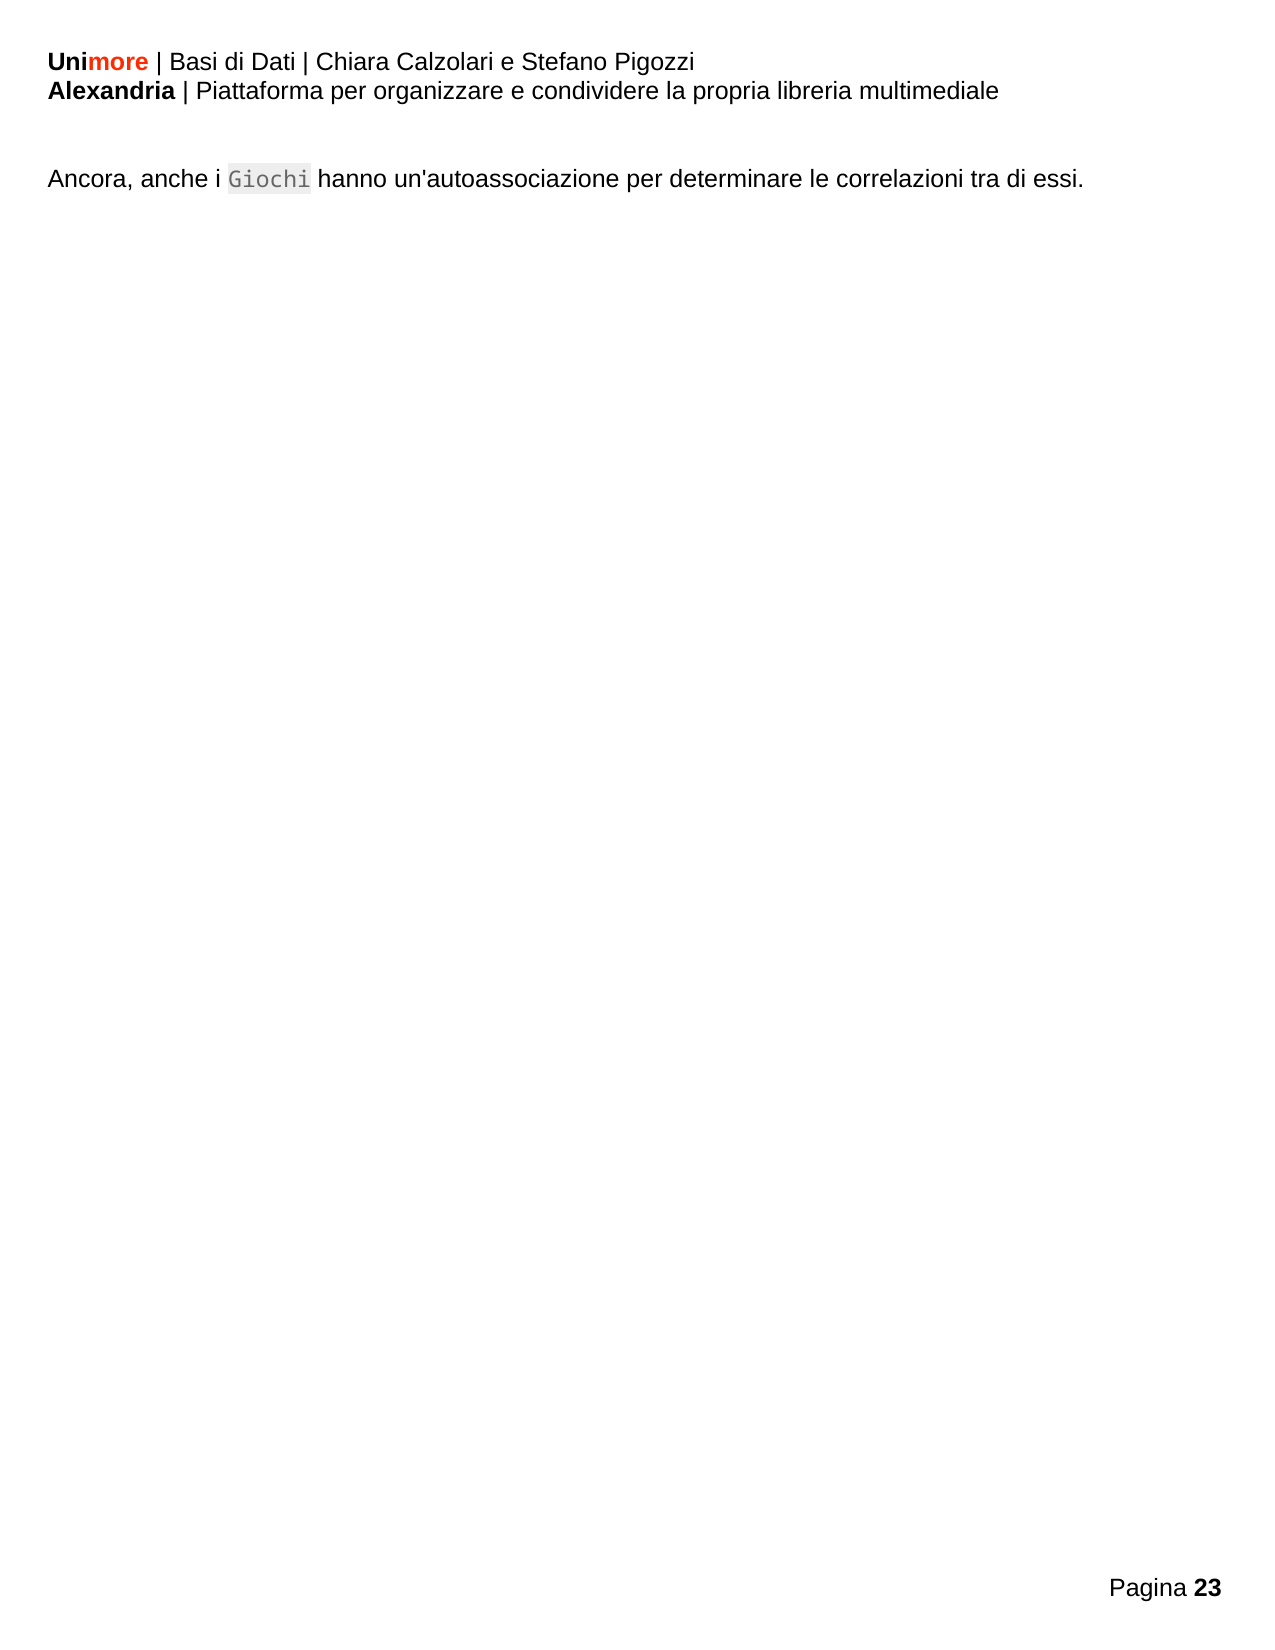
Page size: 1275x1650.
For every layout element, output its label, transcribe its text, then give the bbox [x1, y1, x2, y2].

text Ancora, anche i Giochi hanno un'autoassociazione per determinare le correlazioni tra di essi. [47, 163, 1228, 194]
